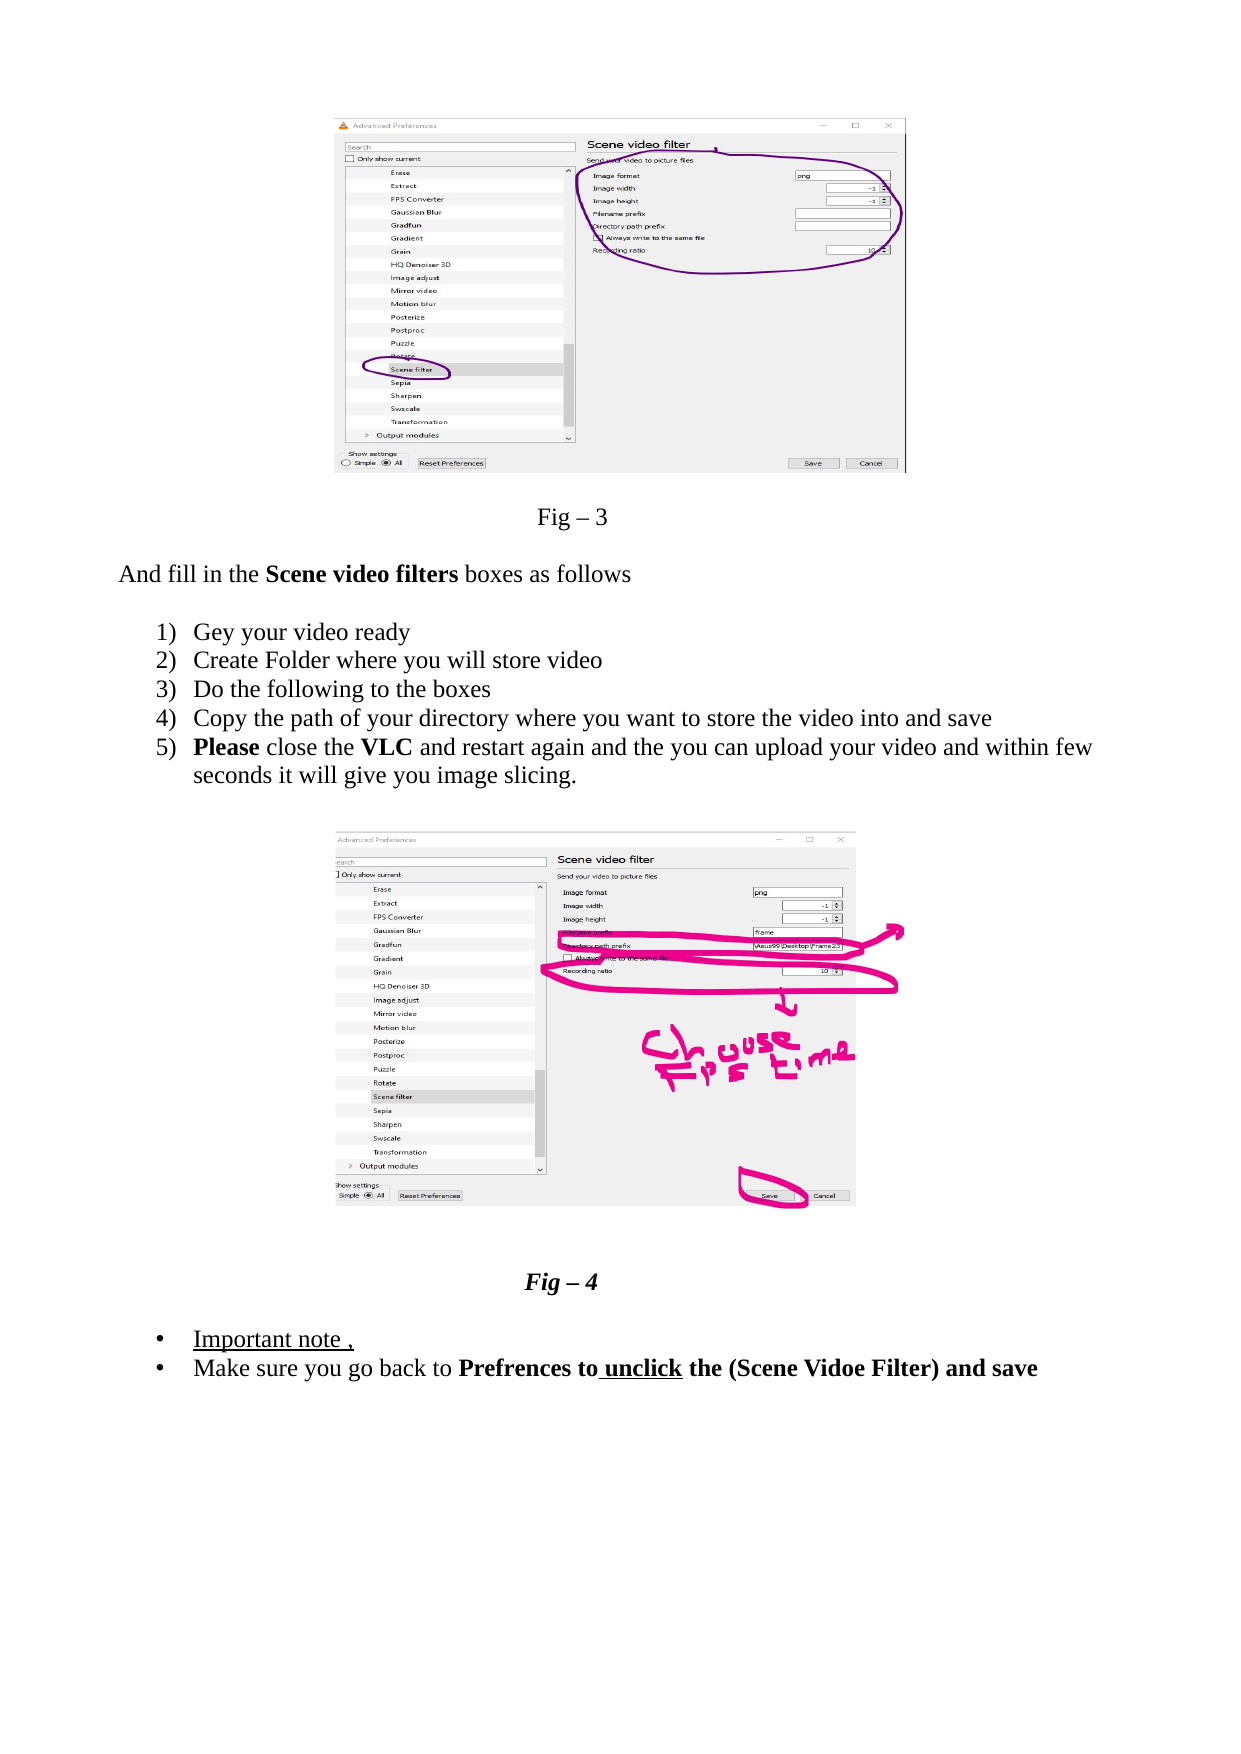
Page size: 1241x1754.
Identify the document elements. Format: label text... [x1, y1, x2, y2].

list Please close the VLC and restart again and the you can upload your video and within few seconds it will give you image slicing. [156, 732, 1122, 789]
list Do the following to the boxes [156, 674, 1122, 703]
picture [335, 831, 905, 1209]
list Make sure you go back to Prefrences to unclick the (Scene Vidoe Filter) and save [156, 1353, 1122, 1382]
text Fig – 4 [118, 1267, 1122, 1295]
list Copy the path of your directory where you want to store the video into and save [156, 703, 1122, 732]
text Fig – 3 [118, 502, 1122, 531]
list Create Folder where you will store video [156, 646, 1122, 674]
picture [333, 118, 907, 473]
list Gey your video ready [156, 617, 1122, 646]
text And fill in the Scene video filters boxes as follows [118, 559, 1122, 588]
list Important note , [156, 1324, 1122, 1353]
